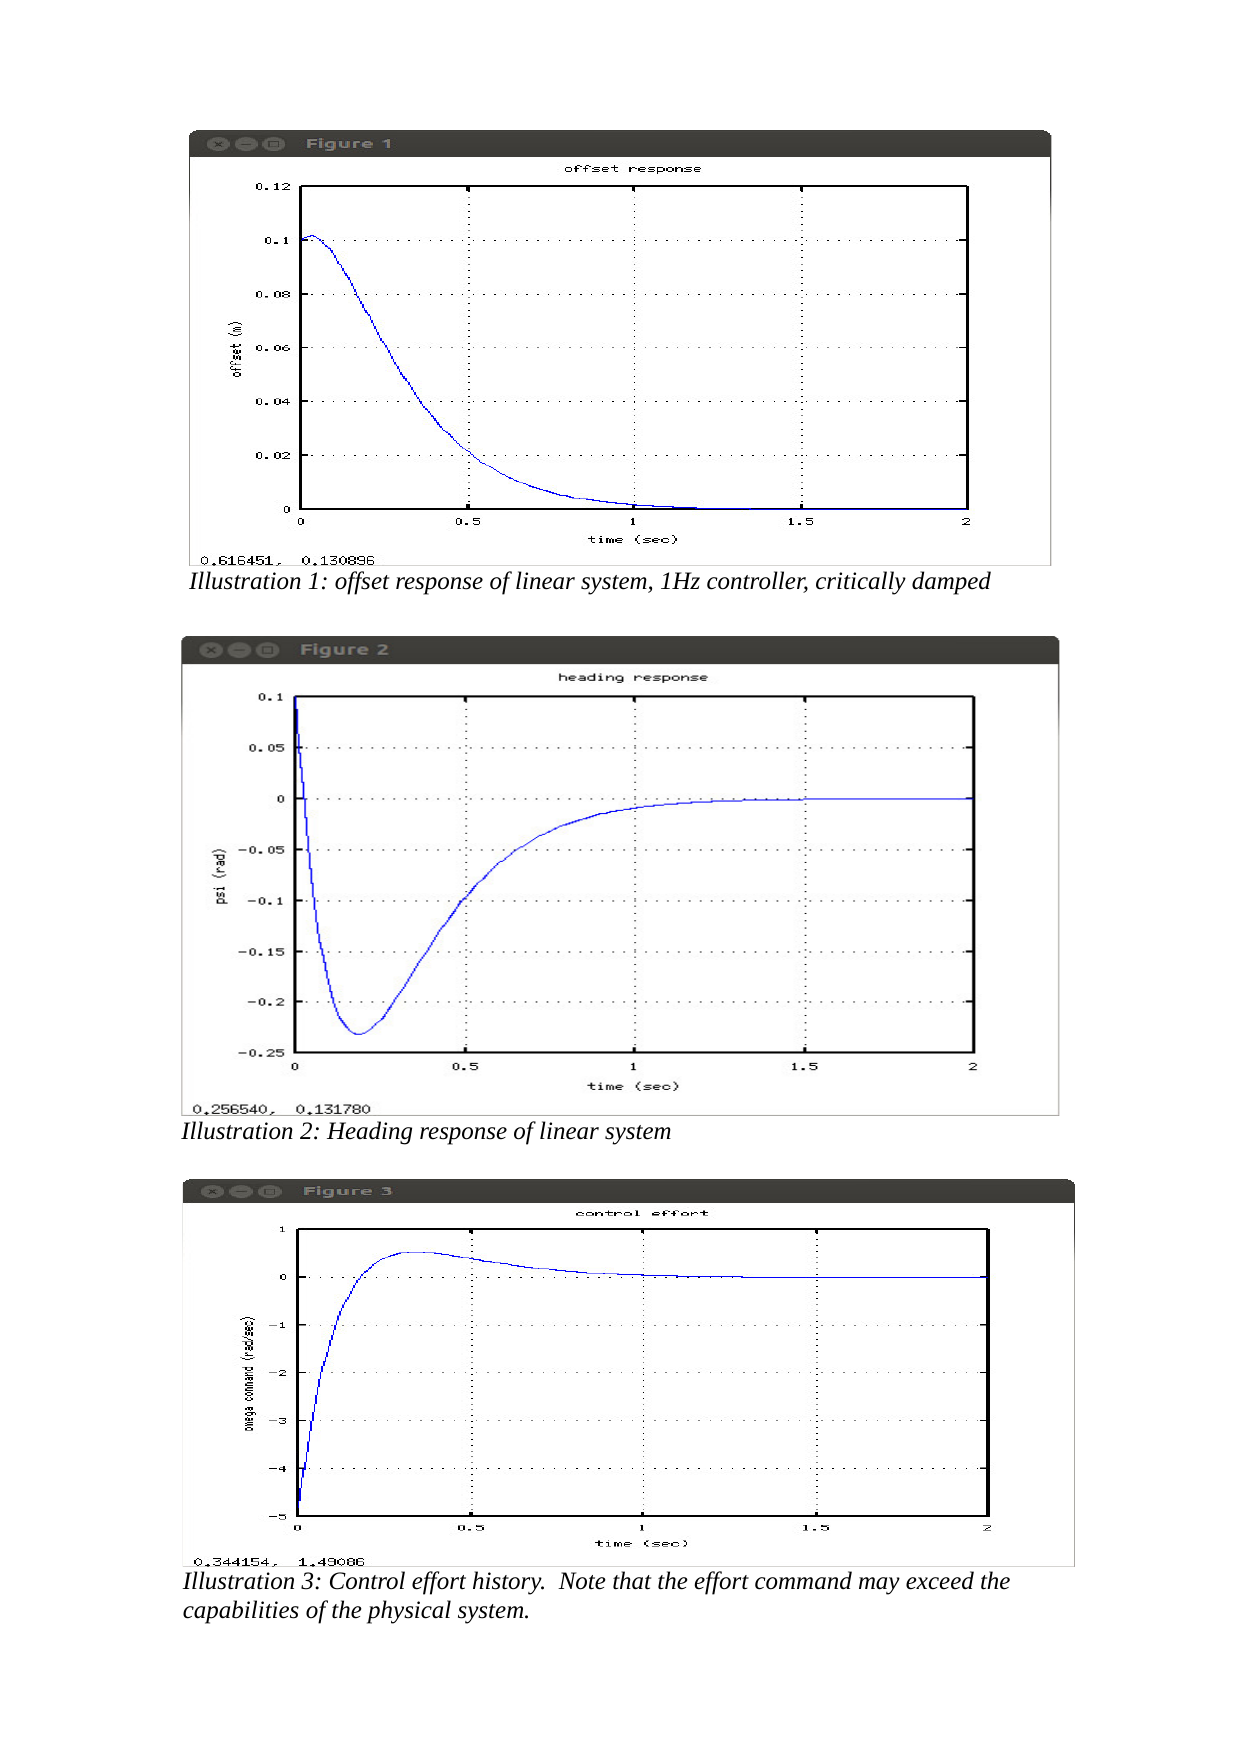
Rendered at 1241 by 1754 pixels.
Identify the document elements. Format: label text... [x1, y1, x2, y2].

picture [189, 130, 1052, 566]
picture [181, 636, 1060, 1116]
picture [182, 1179, 1075, 1567]
text Illustration 2: Heading response of linear system [181, 1116, 1059, 1145]
text Illustration 3: Control effort history. Note that the effort command may exceed the capabilities of the physical system. [183, 1567, 1075, 1624]
text Illustration 1: offset response of linear system, 1Hz controller, critically damped [189, 566, 1051, 594]
